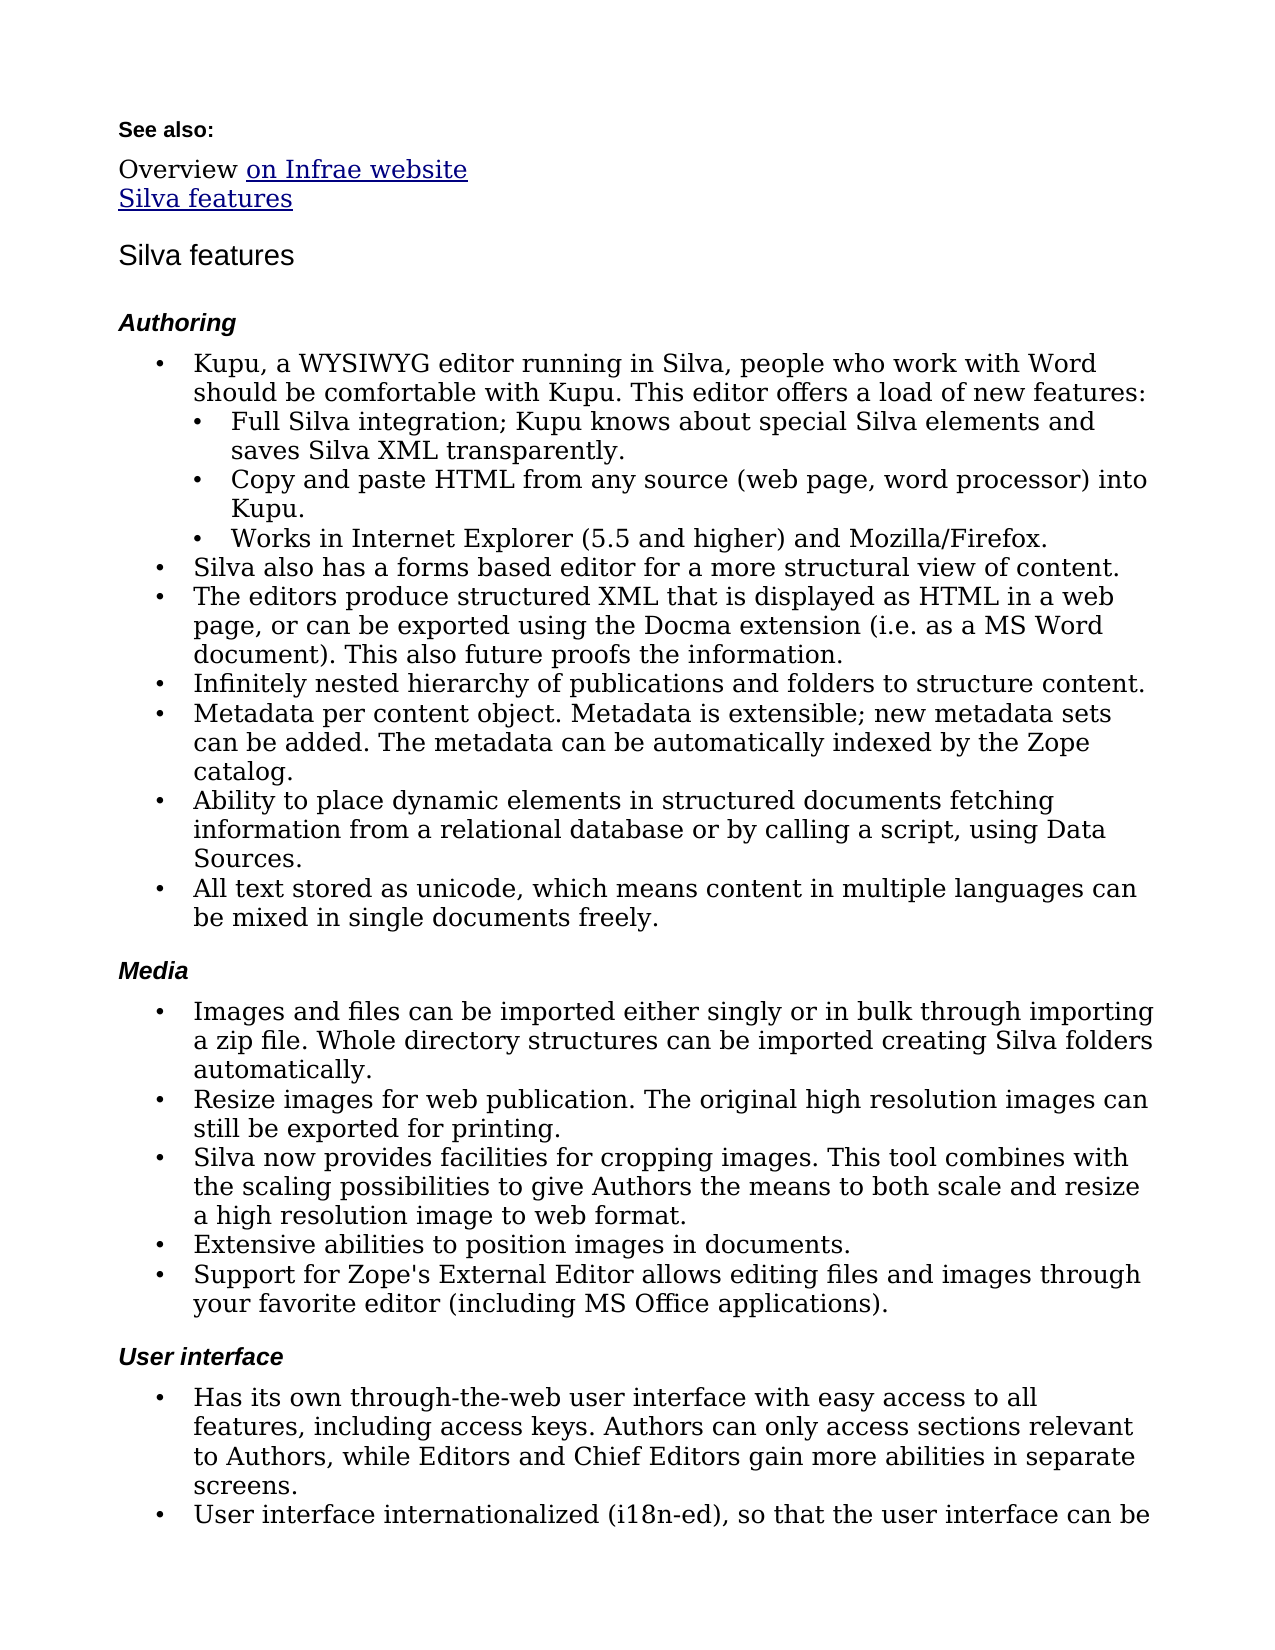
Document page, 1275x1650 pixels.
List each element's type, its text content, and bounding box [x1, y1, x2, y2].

list Resize images for web publication. The original high resolution images can still be exported for printing. [156, 1085, 1157, 1143]
text Overview on Infrae website [118, 155, 1157, 184]
subtitle User interface [118, 1343, 1157, 1371]
list Images and files can be imported either singly or in bulk through importing a zip file. Whole directory structures can be imported creating Silva folders automatically. [156, 997, 1157, 1085]
list Works in Internet Explorer (5.5 and higher) and Mozilla/Firefox. [193, 524, 1157, 553]
list Silva now provides facilities for cropping images. This tool combines with the scaling possibilities to give Authors the means to both scale and resize a high resolution image to web format. [156, 1143, 1157, 1231]
subtitle See also: [118, 118, 1157, 143]
list Infinitely nested hierarchy of publications and folders to structure content. [156, 669, 1157, 699]
list The editors produce structured XML that is displayed as HTML in a web page, or can be exported using the Docma extension (i.e. as a MS Word document). This also future proofs the information. [156, 582, 1157, 669]
list Silva also has a forms based editor for a more structural view of content. [156, 553, 1157, 582]
list Full Silva integration; Kupu knows about special Silva elements and saves Silva XML transparently. [193, 407, 1157, 465]
list Ability to place dynamic elements in structured documents fetching information from a relational database or by calling a script, using Data Sources. [156, 786, 1157, 874]
list Extensive abilities to position images in documents. [156, 1231, 1157, 1260]
list Copy and paste HTML from any source (web page, word processor) into Kupu. [193, 465, 1157, 524]
list All text stored as unicode, which means content in multiple languages can be mixed in single documents freely. [156, 874, 1157, 932]
list User interface internationalized (i18n-ed), so that the user interface can be [156, 1500, 1157, 1529]
list Metadata per content object. Metadata is extensible; new metadata sets can be added. The metadata can be automatically indexed by the Zope catalog. [156, 699, 1157, 786]
list Kupu, a WYSIWYG editor running in Silva, people who work with Word should be comfortable with Kupu. This editor offers a load of new features: [156, 349, 1157, 407]
list Support for Zope's External Editor allows editing files and images through your favorite editor (including MS Office applications). [156, 1260, 1157, 1318]
list Has its own through-the-web user interface with easy access to all features, including access keys. Authors can only access sections relevant to Authors, while Editors and Chief Editors gain more abilities in separate screens. [156, 1383, 1157, 1500]
subtitle Media [118, 957, 1157, 985]
subtitle Silva features [118, 238, 1157, 271]
subtitle Authoring [118, 308, 1157, 336]
text Silva features [118, 184, 1157, 213]
